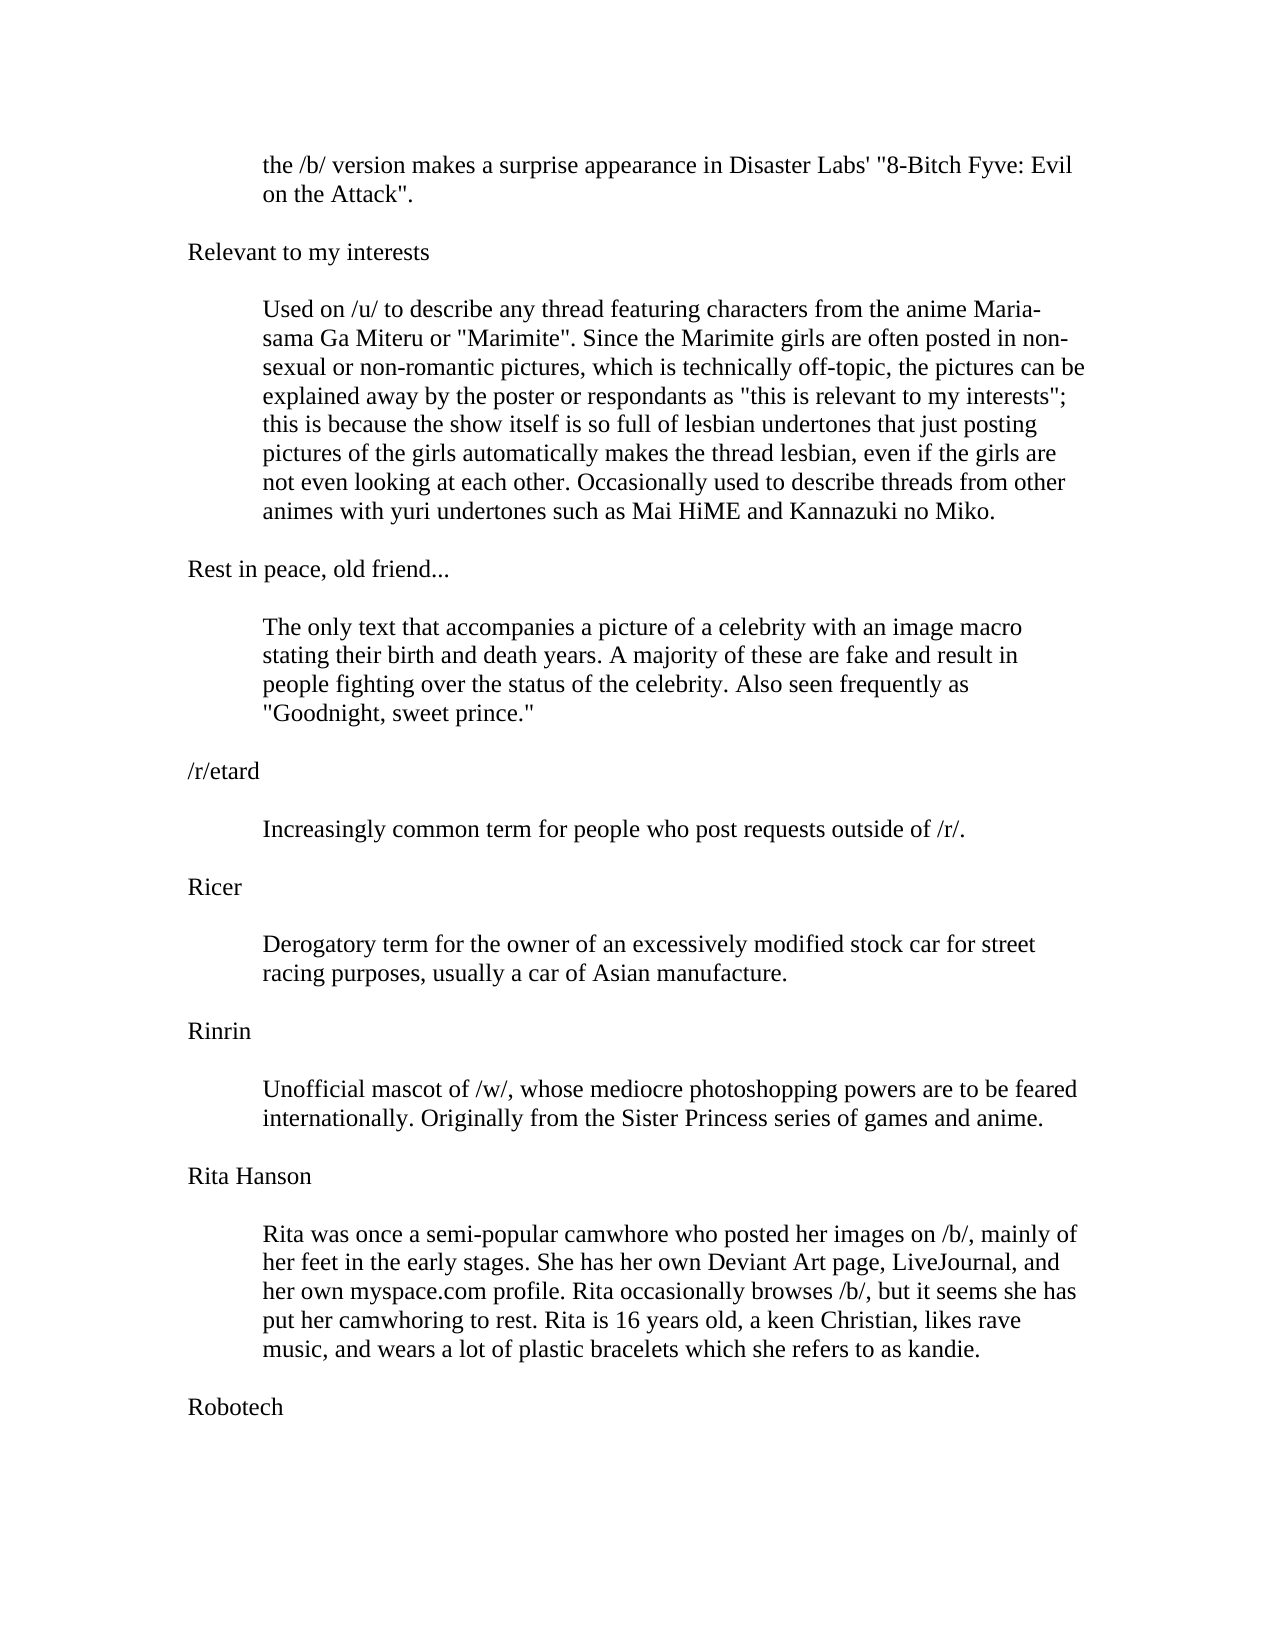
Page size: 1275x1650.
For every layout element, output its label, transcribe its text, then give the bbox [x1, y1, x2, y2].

text Rita Hanson [187, 1161, 1087, 1189]
text /r/etard [187, 756, 1087, 784]
text Robotech [187, 1392, 1087, 1420]
text Rita was once a semi-popular camwhore who posted her images on /b/, mainly of her feet in the early stages. She has her own Deviant Art page, LiveJournal, and her own myspace.com profile. Rita occasionally browses /b/, but it seems she has put her camwhoring to rest. Rita is 16 years old, a keen Christian, likes rave music, and wears a lot of plastic bracelets which she refers to as kandie. [262, 1219, 1087, 1362]
text The only text that accompanies a picture of a celebrity with an image macro stating their birth and death years. A majority of these are fake and result in people fighting over the status of the celebrity. Also seen frequently as "Goodnight, sweet prince." [262, 612, 1087, 727]
text Ricer [187, 872, 1087, 900]
text Increasingly common term for people who post requests outside of /r/. [262, 814, 1087, 842]
text Used on /u/ to describe any thread featuring characters from the anime Maria-sama Ga Miteru or "Marimite". Since the Marimite girls are often posted in non-sexual or non-romantic pictures, which is technically off-topic, the pictures can be explained away by the poster or respondants as "this is relevant to my interests"; this is because the show itself is so full of lesbian undertones that just posting pictures of the girls automatically makes the thread lesbian, even if the girls are not even looking at each other. Occasionally used to describe threads from other animes with yuri undertones such as Mai HiME and Kannazuki no Miko. [262, 294, 1087, 524]
text Unofficial mascot of /w/, whose mediocre photoshopping powers are to be feared internationally. Originally from the Sister Princess series of games and anime. [262, 1074, 1087, 1132]
text Rest in peace, old friend... [187, 554, 1087, 582]
text Relevant to my interests [187, 237, 1087, 265]
text the /b/ version makes a surprise appearance in Disaster Labs' "8-Bitch Fyve: Evil on the Attack". [262, 150, 1087, 207]
text Rinrin [187, 1016, 1087, 1045]
text Derogatory term for the owner of an excessively modified stock car for street racing purposes, usually a car of Asian manufacture. [262, 929, 1087, 987]
